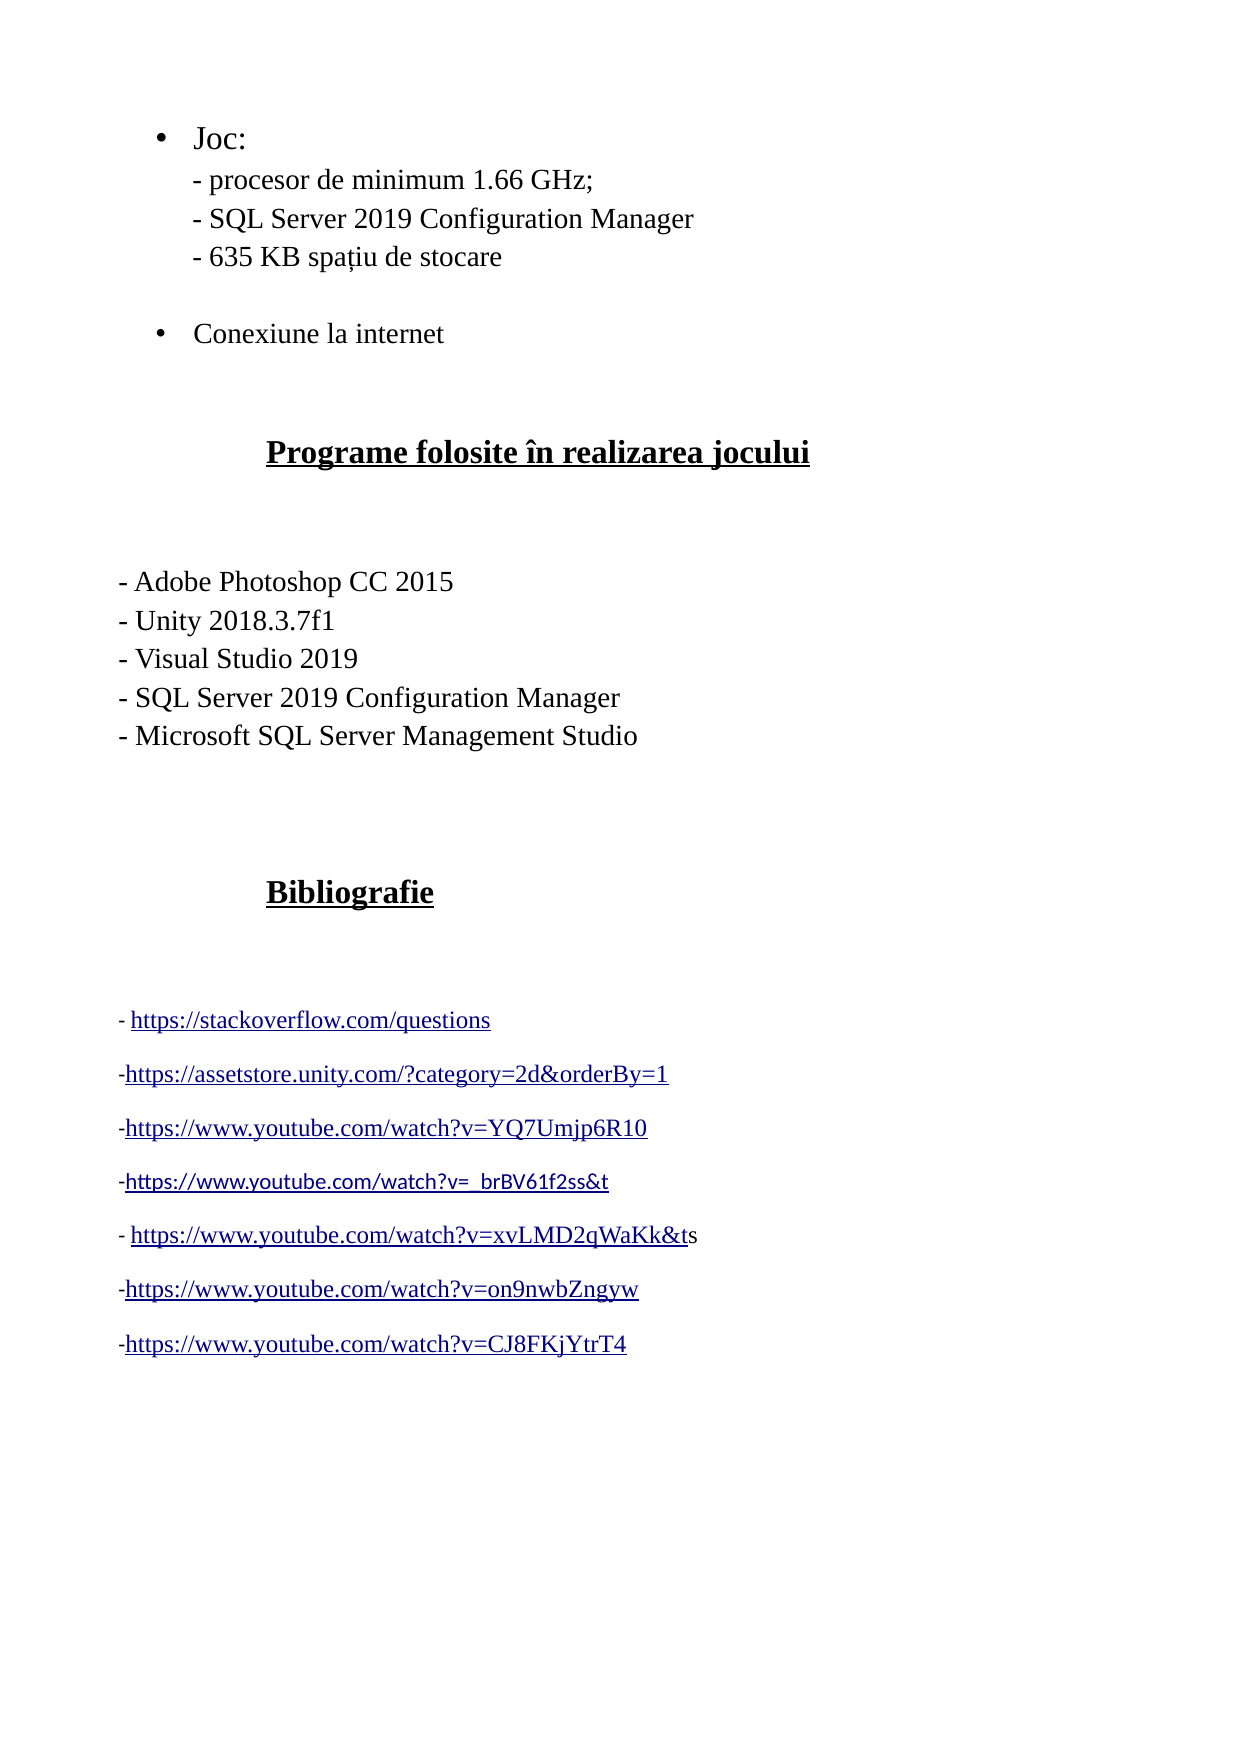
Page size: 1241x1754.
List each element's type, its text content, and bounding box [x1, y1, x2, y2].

text - https://stackoverflow.com/questions [118, 1005, 1122, 1034]
text - procesor de minimum 1.66 GHz; [118, 162, 1122, 196]
text -https://assetstore.unity.com/?category=2d&orderBy=1 [118, 1059, 1122, 1088]
text -https://www.youtube.com/watch?v=_brBV61f2ss&t [118, 1167, 1122, 1195]
text Programe folosite în realizarea jocului [118, 432, 1122, 470]
text - Unity 2018.3.7f1 [118, 603, 1122, 636]
text -https://www.youtube.com/watch?v=on9nwbZngyw [118, 1274, 1122, 1303]
text - SQL Server 2019 Configuration Manager [118, 201, 1122, 234]
text Bibliografie [118, 873, 1122, 911]
text - Visual Studio 2019 [118, 641, 1122, 675]
text -https://www.youtube.com/watch?v=YQ7Umjp6R10 [118, 1113, 1122, 1142]
text - Microsoft SQL Server Management Studio [118, 718, 1122, 752]
text - Adobe Photoshop CC 2015 [118, 564, 1122, 598]
list Conexiune la internet [156, 316, 1122, 350]
text - 635 KB spațiu de stocare [118, 239, 1122, 273]
text -https://www.youtube.com/watch?v=CJ8FKjYtrT4 [118, 1329, 1122, 1358]
text - SQL Server 2019 Configuration Manager [118, 680, 1122, 713]
list Joc: [156, 118, 1122, 156]
text - https://www.youtube.com/watch?v=xvLMD2qWaKk&ts [118, 1220, 1122, 1249]
